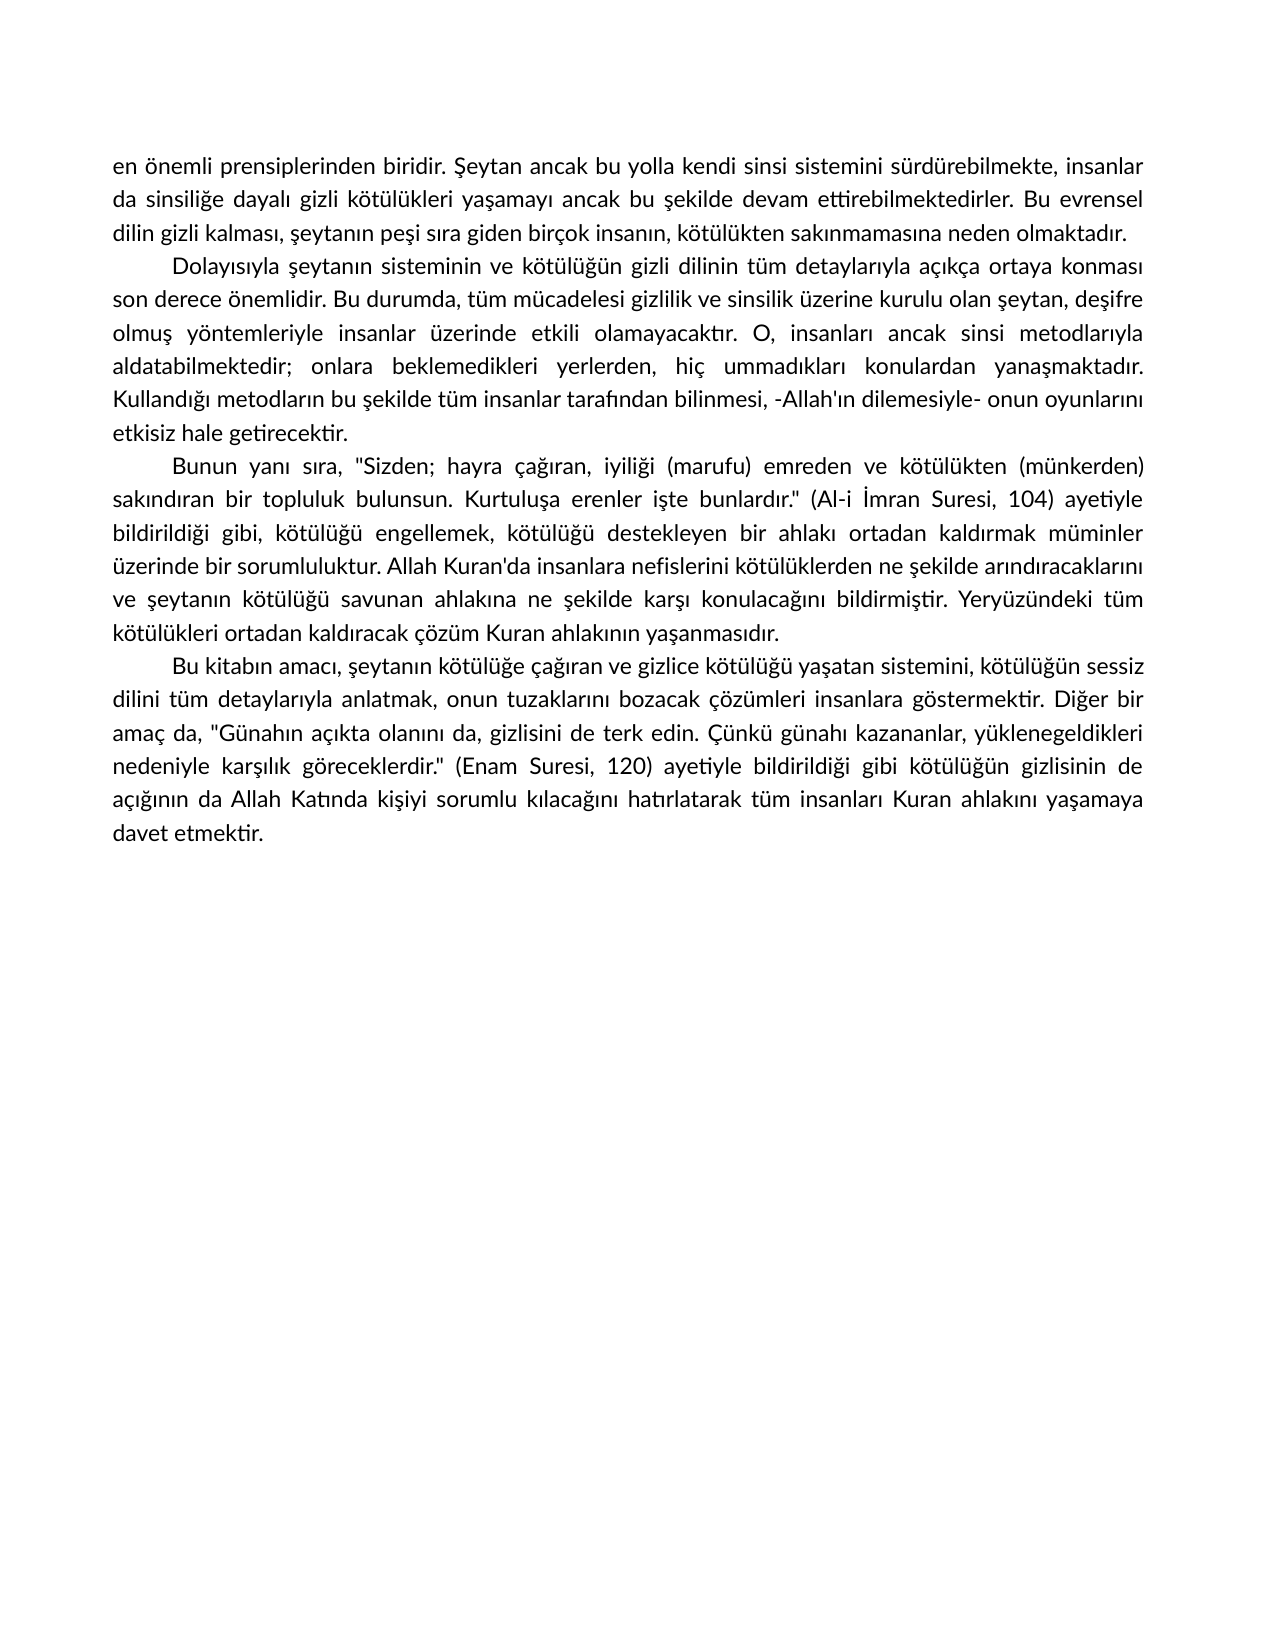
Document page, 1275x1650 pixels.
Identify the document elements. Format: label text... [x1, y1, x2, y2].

text Dolayısıyla şeytanın sisteminin ve kötülüğün gizli dilinin tüm detaylarıyla açıkça ortaya konması son derece önemlidir. Bu durumda, tüm mücadelesi gizlilik ve sinsilik üzerine kurulu olan şeytan, deşifre olmuş yöntemleriyle insanlar üzerinde etkili olamayacaktır. O, insanları ancak sinsi metodlarıyla aldatabilmektedir; onlara beklemedikleri yerlerden, hiç ummadıkları konulardan yanaşmaktadır. Kullandığı metodların bu şekilde tüm insanlar tarafından bilinmesi, -Allah'ın dilemesiyle- onun oyunlarını etkisiz hale getirecektir. [112, 248, 1145, 448]
text Bu kitabın amacı, şeytanın kötülüğe çağıran ve gizlice kötülüğü yaşatan sistemini, kötülüğün sessiz dilini tüm detaylarıyla anlatmak, onun tuzaklarını bozacak çözümleri insanlara göstermektir. Diğer bir amaç da, "Günahın açıkta olanını da, gizlisini de terk edin. Çünkü günahı kazananlar, yüklenegeldikleri nedeniyle karşılık göreceklerdir." (Enam Suresi, 120) ayetiyle bildirildiği gibi kötülüğün gizlisinin de açığının da Allah Katında kişiyi sorumlu kılacağını hatırlatarak tüm insanları Kuran ahlakını yaşamaya davet etmektir. [112, 648, 1145, 848]
text Bunun yanı sıra, "Sizden; hayra çağıran, iyiliği (marufu) emreden ve kötülükten (münkerden) sakındıran bir topluluk bulunsun. Kurtuluşa erenler işte bunlardır." (Al-i İmran Suresi, 104) ayetiyle bildirildiği gibi, kötülüğü engellemek, kötülüğü destekleyen bir ahlakı ortadan kaldırmak müminler üzerinde bir sorumluluktur. Allah Kuran'da insanlara nefislerini kötülüklerden ne şekilde arındıracaklarını ve şeytanın kötülüğü savunan ahlakına ne şekilde karşı konulacağını bildirmiştir. Yeryüzündeki tüm kötülükleri ortadan kaldıracak çözüm Kuran ahlakının yaşanmasıdır. [112, 448, 1145, 648]
text en önemli prensiplerinden biridir. Şeytan ancak bu yolla kendi sinsi sistemini sürdürebilmekte, insanlar da sinsiliğe dayalı gizli kötülükleri yaşamayı ancak bu şekilde devam ettirebilmektedirler. Bu evrensel dilin gizli kalması, şeytanın peşi sıra giden birçok insanın, kötülükten sakınmamasına neden olmaktadır. [112, 148, 1145, 248]
